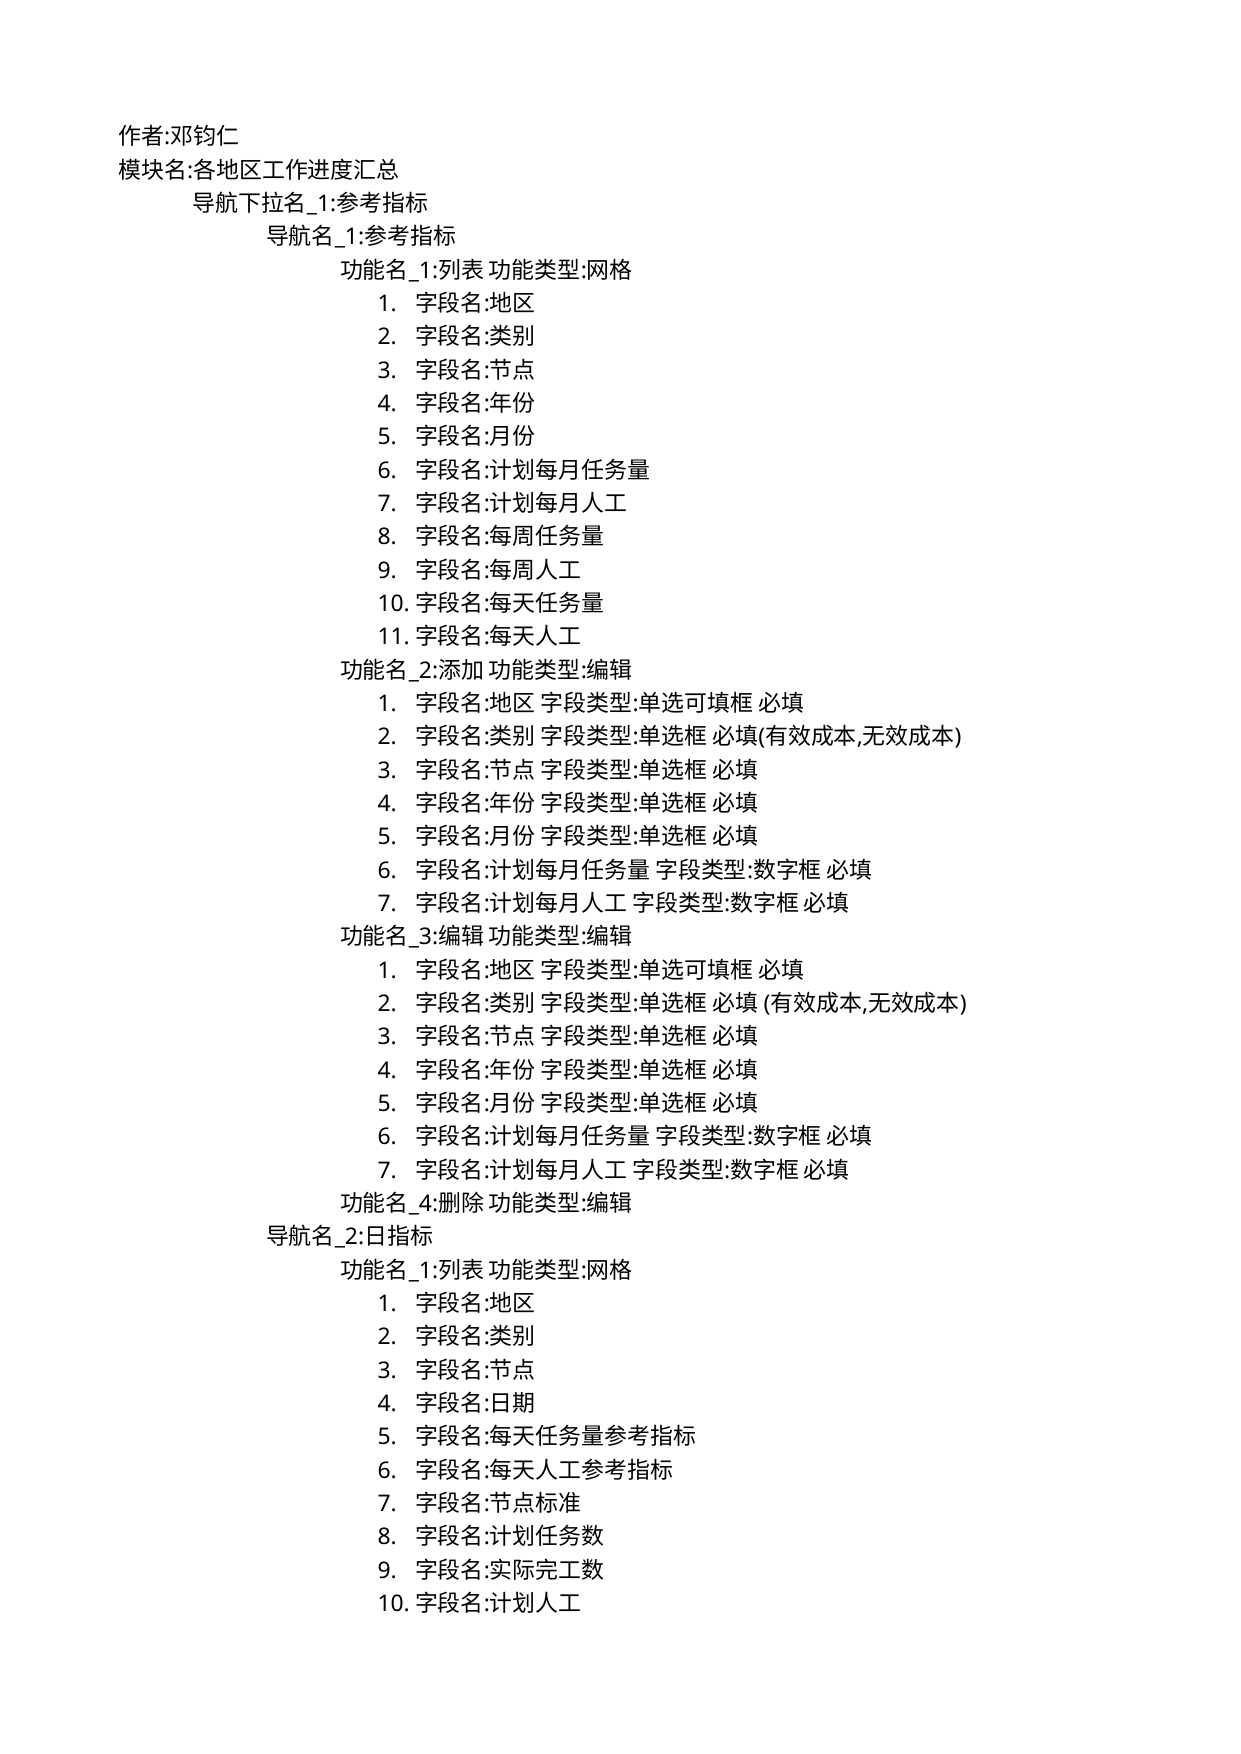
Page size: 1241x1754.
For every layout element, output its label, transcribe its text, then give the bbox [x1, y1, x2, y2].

list 字段名:计划每月人工 [377, 485, 1122, 518]
list 字段名:计划每月任务量 字段类型:数字框 必填 [377, 851, 1122, 885]
list 字段名:每天人工 [377, 618, 1122, 651]
list 字段名:节点 字段类型:单选框 必填 [377, 751, 1122, 785]
list 字段名:每周人工 [377, 551, 1122, 585]
list 字段名:实际完工数 [377, 1551, 1122, 1585]
text 模块名:各地区工作进度汇总 [118, 151, 1122, 185]
list 字段名:计划每月任务量 字段类型:数字框 必填 [377, 1118, 1122, 1151]
list 字段名:每天任务量 [377, 585, 1122, 618]
text 功能名_4:删除 功能类型:编辑 [118, 1185, 1122, 1218]
list 字段名:地区 [377, 1285, 1122, 1318]
list 字段名:地区 字段类型:单选可填框 必填 [377, 951, 1122, 985]
text 功能名_2:添加 功能类型:编辑 [118, 651, 1122, 685]
list 字段名:计划每月人工 字段类型:数字框 必填 [377, 1151, 1122, 1185]
list 字段名:计划任务数 [377, 1518, 1122, 1551]
text 导航名_1:参考指标 [118, 218, 1122, 251]
list 字段名:月份 字段类型:单选框 必填 [377, 818, 1122, 851]
list 字段名:月份 [377, 418, 1122, 451]
list 字段名:类别 [377, 318, 1122, 351]
list 字段名:地区 字段类型:单选可填框 必填 [377, 685, 1122, 718]
text 导航下拉名_1:参考指标 [118, 185, 1122, 218]
list 字段名:年份 [377, 385, 1122, 418]
text 功能名_1:列表 功能类型:网格 [118, 1251, 1122, 1285]
list 字段名:节点 [377, 1351, 1122, 1385]
list 字段名:计划每月人工 字段类型:数字框 必填 [377, 885, 1122, 918]
text 作者:邓钧仁 [118, 118, 1122, 151]
list 字段名:类别 字段类型:单选框 必填(有效成本,无效成本) [377, 718, 1122, 751]
text 功能名_1:列表 功能类型:网格 [118, 251, 1122, 285]
list 字段名:年份 字段类型:单选框 必填 [377, 1051, 1122, 1085]
list 字段名:年份 字段类型:单选框 必填 [377, 785, 1122, 818]
list 字段名:节点 字段类型:单选框 必填 [377, 1018, 1122, 1051]
text 导航名_2:日指标 [118, 1218, 1122, 1251]
list 字段名:节点标准 [377, 1485, 1122, 1518]
list 字段名:计划每月任务量 [377, 451, 1122, 485]
list 字段名:类别 [377, 1318, 1122, 1351]
text 功能名_3:编辑 功能类型:编辑 [118, 918, 1122, 951]
list 字段名:每天任务量参考指标 [377, 1418, 1122, 1451]
list 字段名:地区 [377, 285, 1122, 318]
list 字段名:类别 字段类型:单选框 必填 (有效成本,无效成本) [377, 985, 1122, 1018]
list 字段名:日期 [377, 1385, 1122, 1418]
list 字段名:每天人工参考指标 [377, 1451, 1122, 1485]
list 字段名:月份 字段类型:单选框 必填 [377, 1085, 1122, 1118]
list 字段名:节点 [377, 351, 1122, 385]
list 字段名:计划人工 [377, 1585, 1122, 1618]
list 字段名:每周任务量 [377, 518, 1122, 551]
